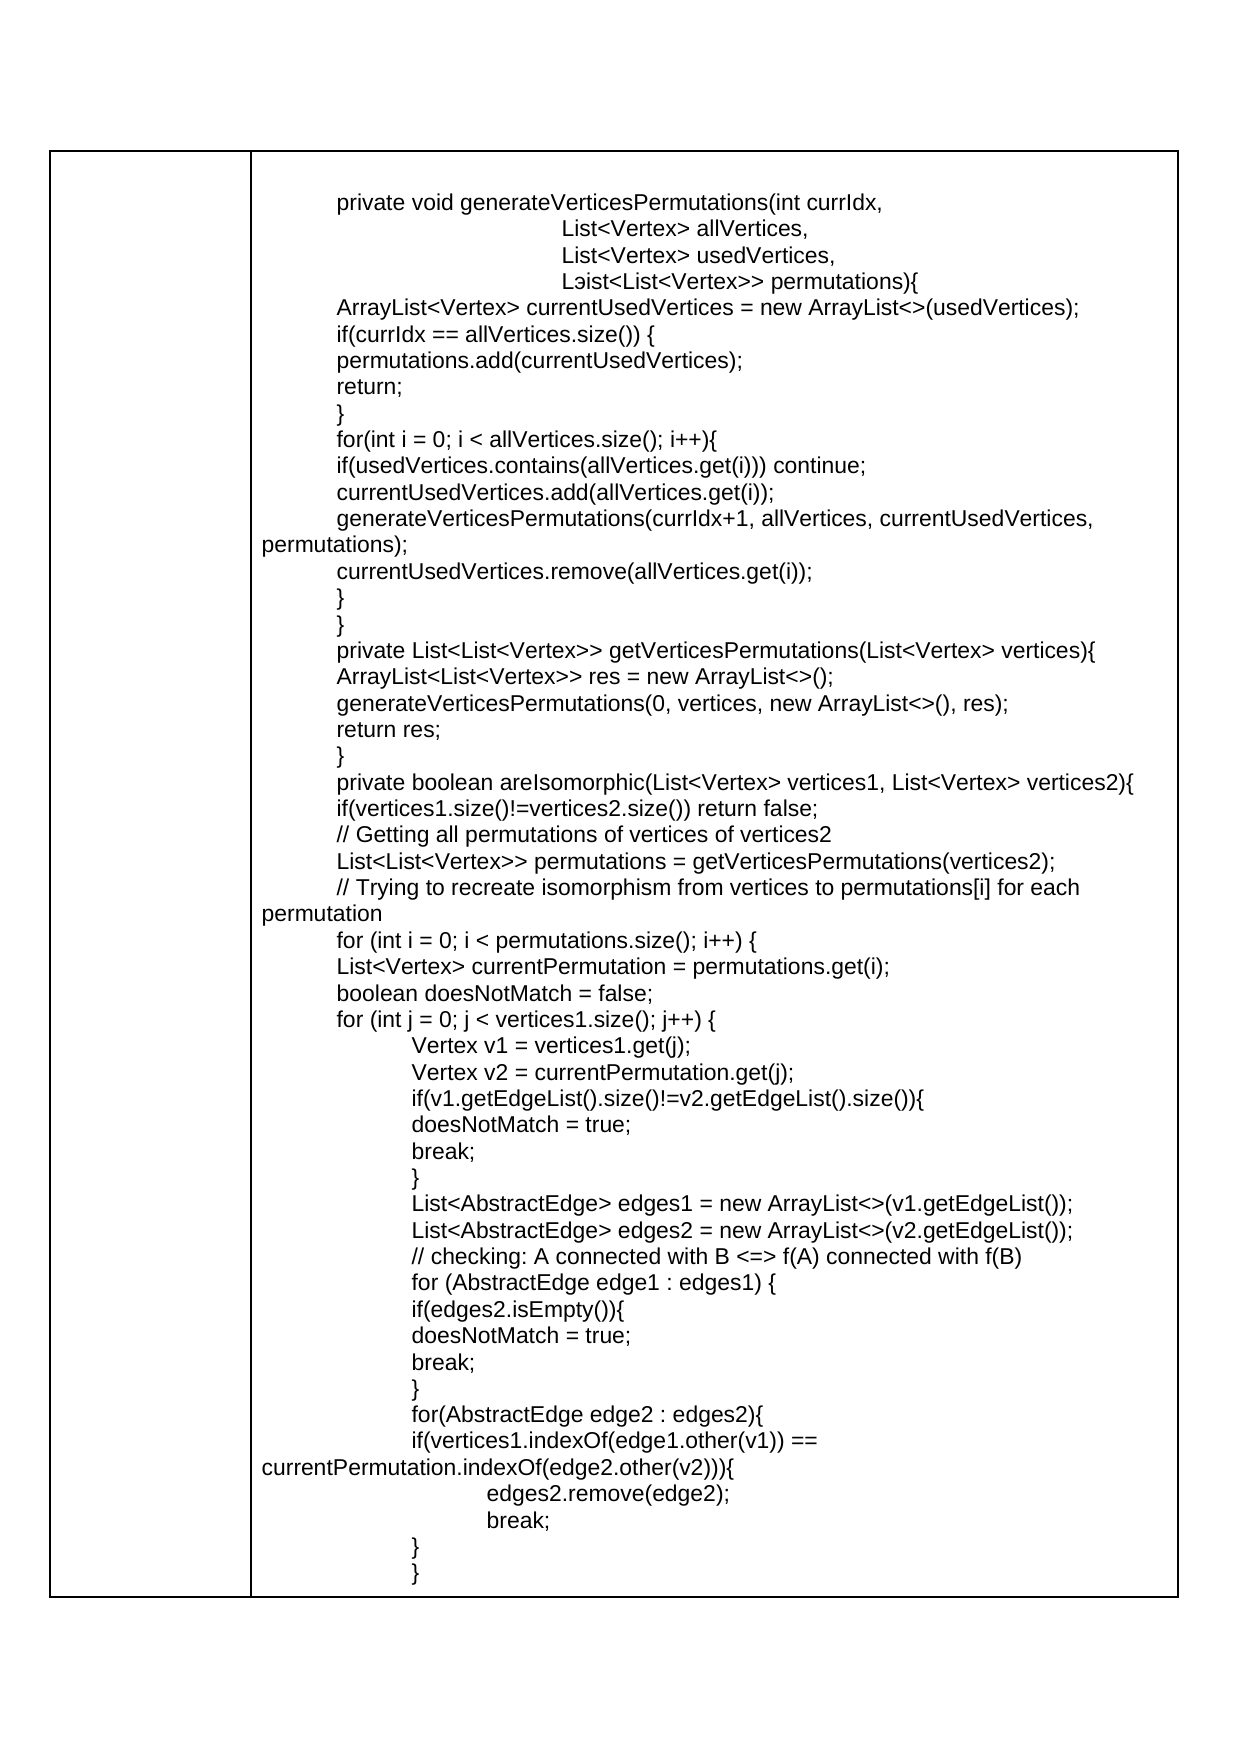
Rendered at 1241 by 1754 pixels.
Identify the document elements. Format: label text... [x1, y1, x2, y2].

table_cell [51, 152, 250, 1596]
table_cell private void generateVerticesPermutations(int currIdx, List<Vertex> allVertices, List<Vertex> usedVertices, Lэist<List<Vertex>> permutations){ ArrayList<Vertex> currentUsedVertices = new ArrayList<>(usedVertices); if(currIdx == allVertices.size()) { permutations.add(currentUsedVertices); return; } for(int i = 0; i < allVertices.size(); i++){ if(usedVertices.contains(allVertices.get(i))) continue; currentUsedVertices.add(allVertices.get(i)); generateVerticesPermutations(currIdx+1, allVertices, currentUsedVertices, permutations); currentUsedVertices.remove(allVertices.get(i)); } } private List<List<Vertex>> getVerticesPermutations(List<Vertex> vertices){ ArrayList<List<Vertex>> res = new ArrayList<>(); generateVerticesPermutations(0, vertices, new ArrayList<>(), res); return res; } private boolean areIsomorphic(List<Vertex> vertices1, List<Vertex> vertices2){ if(vertices1.size()!=vertices2.size()) return false; // Getting all permutations of vertices of vertices2 List<List<Vertex>> permutations = getVerticesPermutations(vertices2); // Trying to recreate isomorphism from vertices to permutations[i] for each permutation for (int i = 0; i < permutations.size(); i++) { List<Vertex> currentPermutation = permutations.get(i); boolean doesNotMatch = false; for (int j = 0; j < vertices1.size(); j++) { Vertex v1 = vertices1.get(j); Vertex v2 = currentPermutation.get(j); if(v1.getEdgeList().size()!=v2.getEdgeList().size()){ doesNotMatch = true; break; } List<AbstractEdge> edges1 = new ArrayList<>(v1.getEdgeList()); List<AbstractEdge> edges2 = new ArrayList<>(v2.getEdgeList()); // checking: A connected with B <=> f(A) connected with f(B) for (AbstractEdge edge1 : edges1) { if(edges2.isEmpty()){ doesNotMatch = true; break; } for(AbstractEdge edge2 : edges2){ if(vertices1.indexOf(edge1.other(v1)) == currentPermutation.indexOf(edge2.other(v2))){ edges2.remove(edge2); break; } } [252, 152, 1177, 1596]
